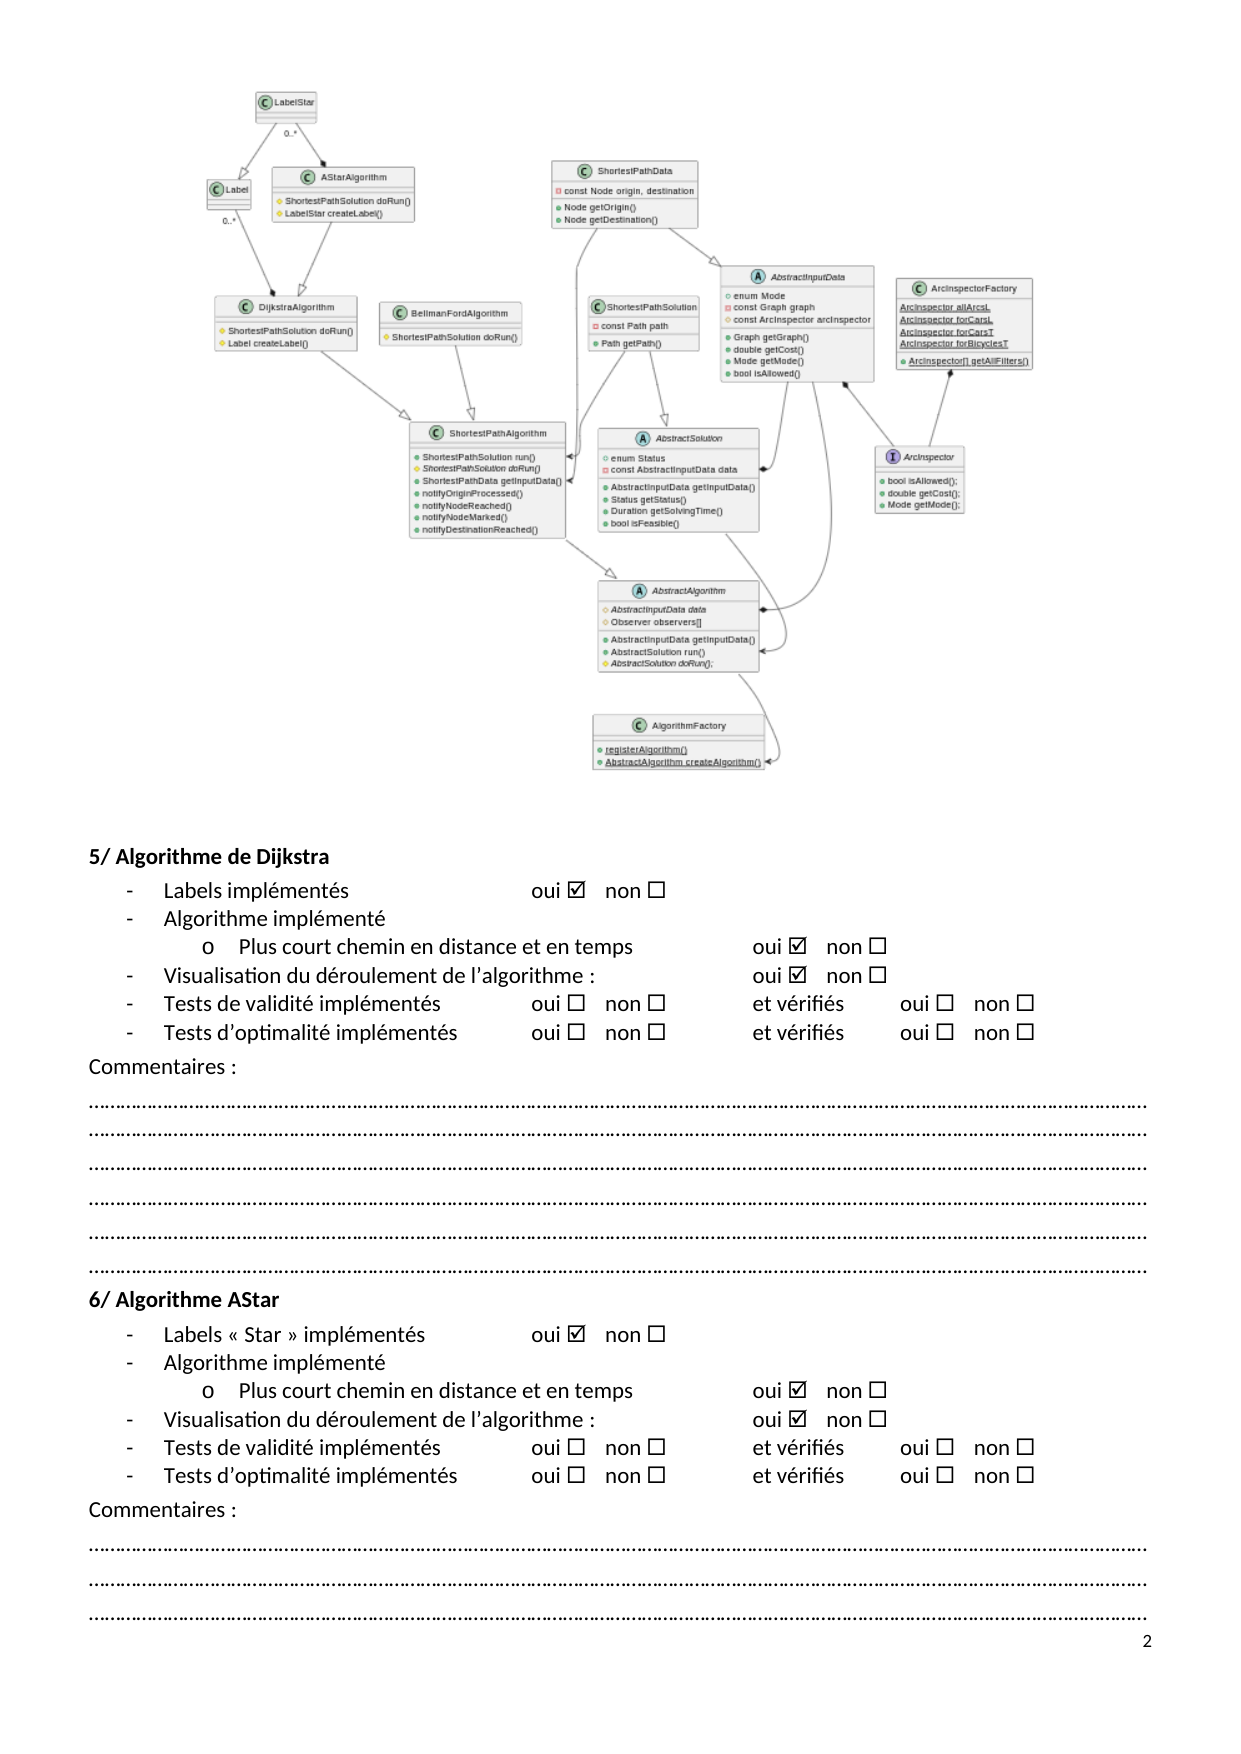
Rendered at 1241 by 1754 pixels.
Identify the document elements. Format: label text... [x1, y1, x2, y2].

list Labels « Star » implémentés oui ☑ non  [126, 1320, 1152, 1348]
list Algorithme implémenté [126, 904, 1152, 932]
list Plus court chemin en distance et en temps oui ☑ non  [201, 1376, 1152, 1405]
text ………………………………………………………………………………………………………………………………………………………………………………… [89, 1148, 1152, 1176]
list Visualisation du déroulement de l’algorithme : oui ☑ non  [126, 1405, 1152, 1433]
list Labels implémentés oui ☑ non  [126, 876, 1152, 904]
text ………………………………………………………………………………………………………………………………………………………………………………… [89, 1529, 1152, 1558]
list Plus court chemin en distance et en temps oui ☑ non  [201, 932, 1152, 962]
text ………………………………………………………………………………………………………………………………………………………………………………… [89, 1598, 1152, 1626]
text ………………………………………………………………………………………………………………………………………………………………………………… [89, 1217, 1152, 1245]
text Commentaires : [89, 1052, 1152, 1080]
list Tests d’optimalité implémentés oui  non  et vérifiés oui  non  [126, 1461, 1152, 1489]
text Commentaires : [89, 1495, 1152, 1523]
text ………………………………………………………………………………………………………………………………………………………………………………… [89, 1183, 1152, 1211]
text ………………………………………………………………………………………………………………………………………………………………………………… [89, 1564, 1152, 1592]
text 5/ Algorithme de Dijkstra [89, 842, 1152, 870]
list Tests de validité implémentés oui  non  et vérifiés oui  non  [126, 989, 1152, 1018]
list Tests de validité implémentés oui  non  et vérifiés oui  non  [126, 1433, 1152, 1461]
list Tests d’optimalité implémentés oui  non  et vérifiés oui  non  [126, 1018, 1152, 1046]
text ………………………………………………………………………………………………………………………………………………………………………………… [89, 1251, 1152, 1279]
list Visualisation du déroulement de l’algorithme : oui ☑ non  [126, 962, 1152, 989]
text 6/ Algorithme AStar [89, 1286, 1152, 1313]
picture [203, 88, 1037, 774]
list Algorithme implémenté [126, 1348, 1152, 1376]
text …………………………………………………………………………………………………………………………………………………………………………………………………………………………………………………………………………………………………………………………………………………………………… [89, 1086, 1152, 1142]
